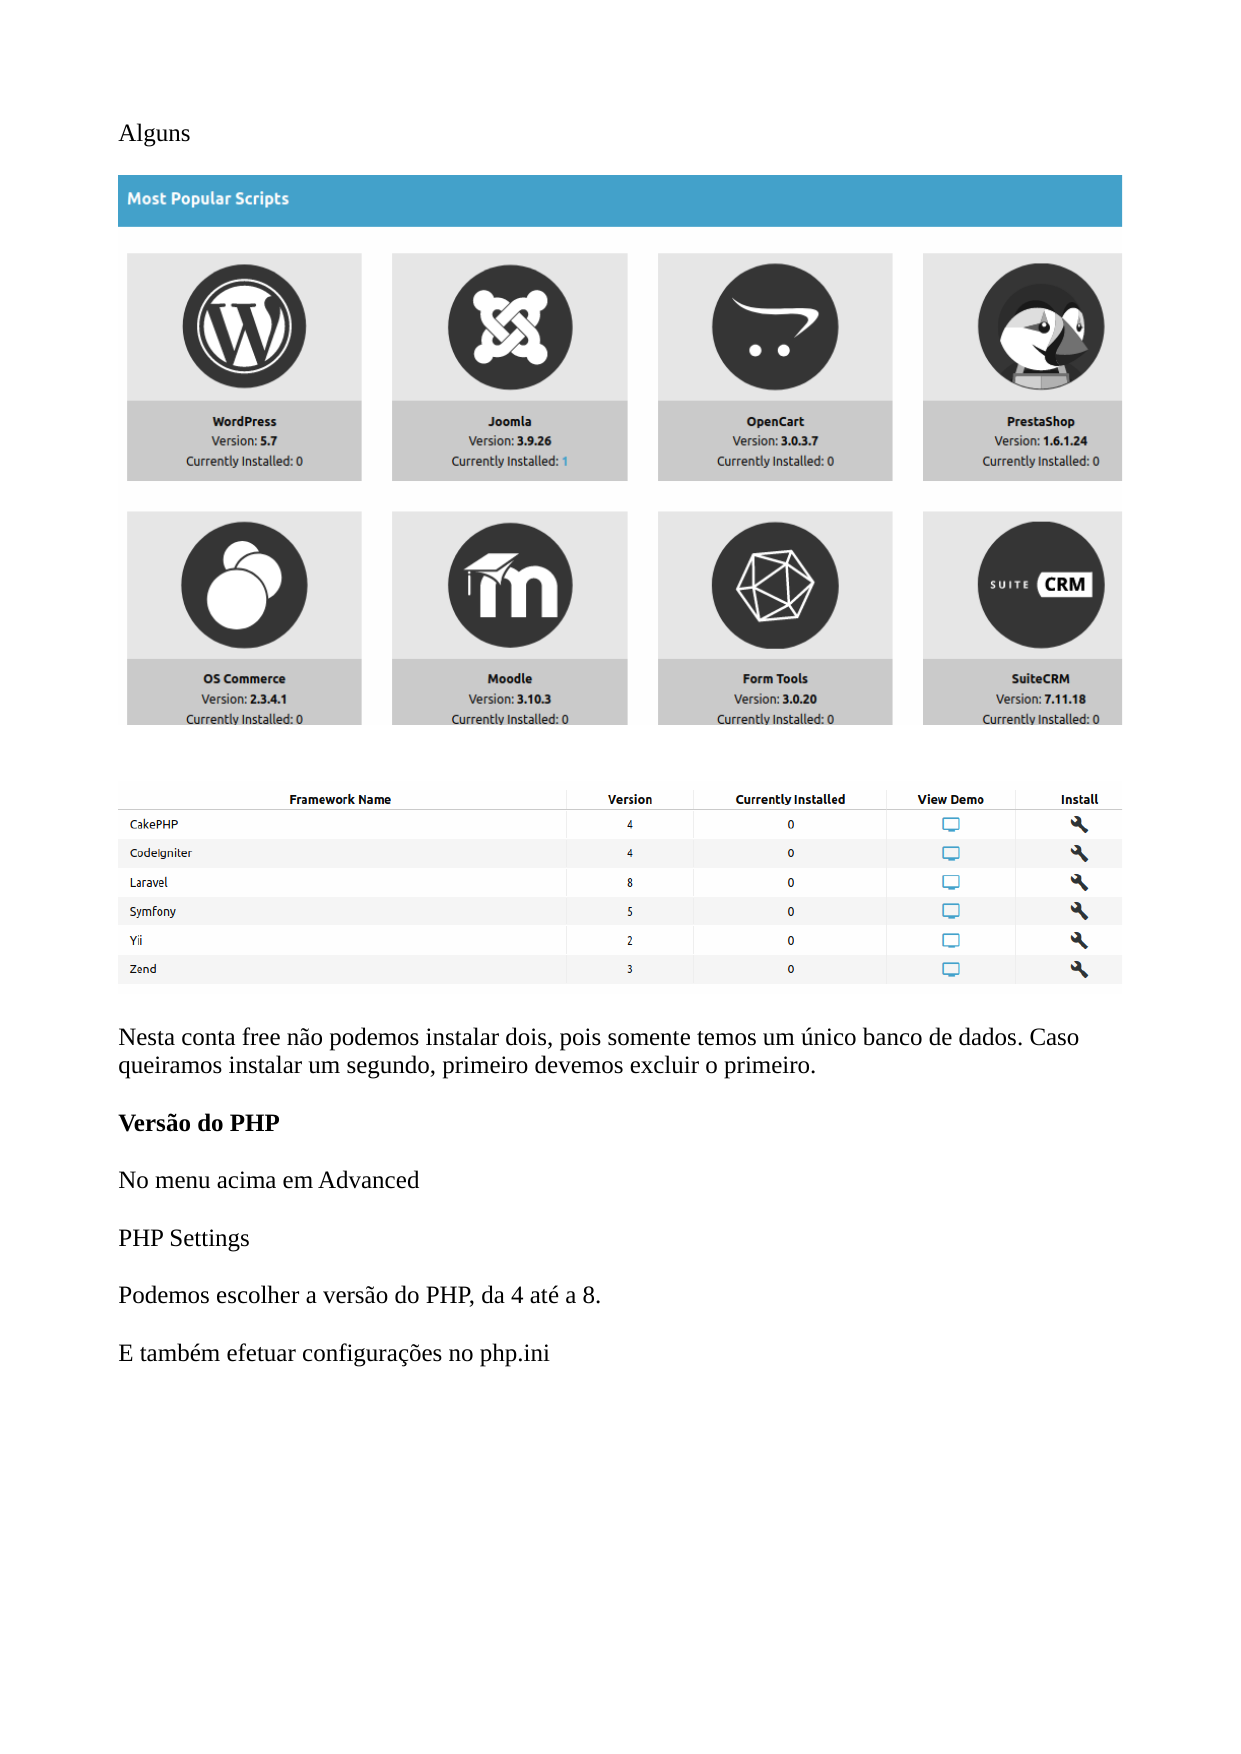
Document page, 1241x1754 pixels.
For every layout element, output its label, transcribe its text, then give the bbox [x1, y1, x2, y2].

text PHP Settings [118, 1223, 1122, 1252]
picture [118, 781, 1123, 994]
text Nesta conta free não podemos instalar dois, pois somente temos um único banco de dados. Caso queiramos instalar um segundo, primeiro devemos excluir o primeiro. [118, 1022, 1122, 1079]
picture [118, 175, 1123, 725]
text E também efetuar configurações no php.ini [118, 1338, 1122, 1367]
text Versão do PHP [118, 1108, 1122, 1137]
text No menu acima em Advanced [118, 1166, 1122, 1194]
text Podemos escolher a versão do PHP, da 4 até a 8. [118, 1281, 1122, 1309]
text Alguns [118, 118, 1122, 147]
